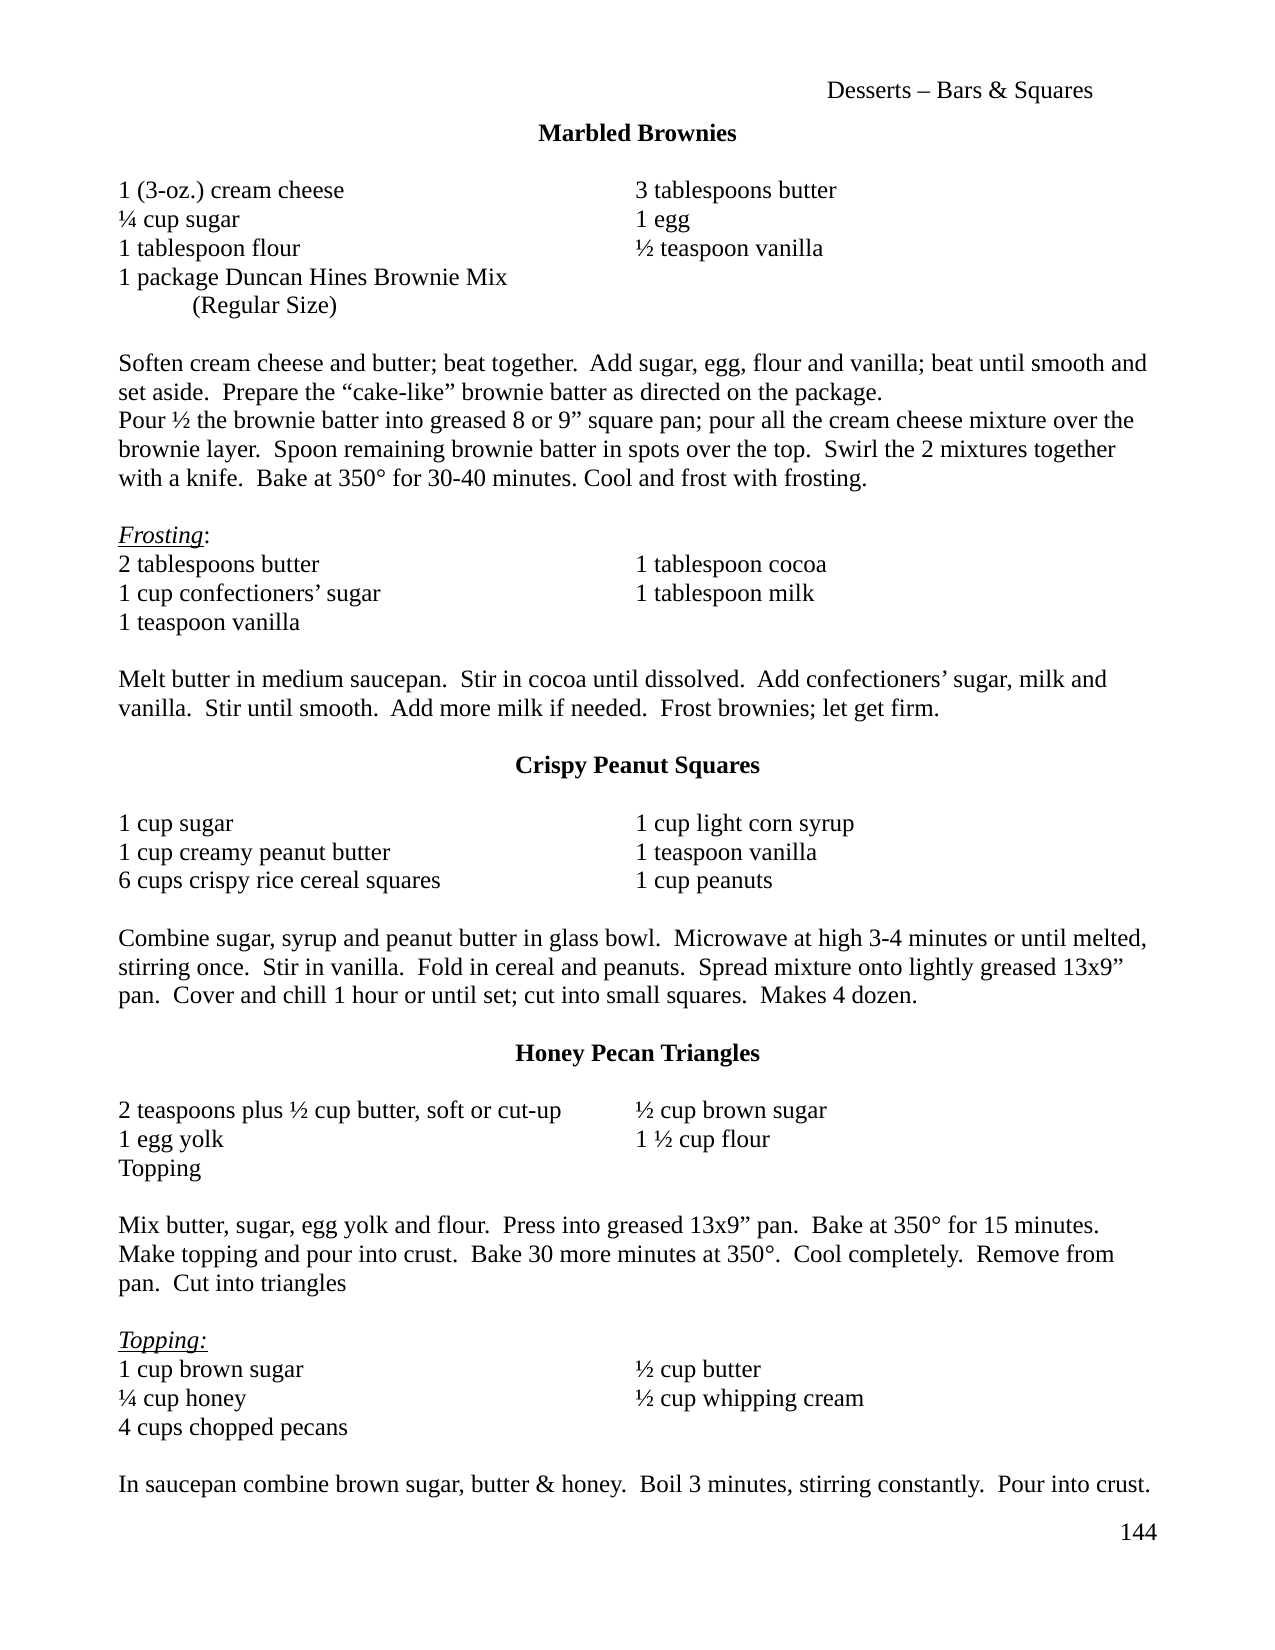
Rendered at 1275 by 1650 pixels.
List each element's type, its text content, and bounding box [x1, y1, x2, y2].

text 1 cup brown sugar ½ cup butter [118, 1354, 1157, 1383]
text 2 tablespoons butter 1 tablespoon cocoa [118, 549, 1157, 578]
text Marbled Brownies [118, 118, 1157, 147]
text Make topping and pour into crust. Bake 30 more minutes at 350°. Cool completely. Remove from pan. Cut into triangles [118, 1239, 1157, 1297]
text ¼ cup sugar 1 egg [118, 204, 1157, 233]
text ¼ cup honey ½ cup whipping cream [118, 1383, 1157, 1412]
text Topping: [118, 1326, 1157, 1354]
text 1 cup sugar 1 cup light corn syrup [118, 808, 1157, 837]
text 2 teaspoons plus ½ cup butter, soft or cut-up ½ cup brown sugar [118, 1096, 1157, 1124]
text 1 egg yolk 1 ½ cup flour [118, 1124, 1157, 1153]
text Soften cream cheese and butter; beat together. Add sugar, egg, flour and vanilla; beat until smooth and set aside. Prepare the “cake-like” brownie batter as directed on the package. [118, 348, 1157, 406]
text Pour ½ the brownie batter into greased 8 or 9” square pan; pour all the cream cheese mixture over the brownie layer. Spoon remaining brownie batter in spots over the top. Swirl the 2 mixtures together with a knife. Bake at 350° for 30-40 minutes. Cool and frost with frosting. [118, 406, 1157, 492]
text In saucepan combine brown sugar, butter & honey. Boil 3 minutes, stirring constantly. Pour into crust. [118, 1469, 1157, 1498]
text 4 cups chopped pecans [118, 1412, 1157, 1441]
text 1 (3-oz.) cream cheese 3 tablespoons butter [118, 176, 1157, 204]
text Topping [118, 1153, 1157, 1182]
text Melt butter in medium saucepan. Stir in cocoa until dissolved. Add confectioners’ sugar, milk and vanilla. Stir until smooth. Add more milk if needed. Frost brownies; let get firm. [118, 664, 1157, 722]
text Mix butter, sugar, egg yolk and flour. Press into greased 13x9” pan. Bake at 350° for 15 minutes. [118, 1211, 1157, 1239]
text 1 teaspoon vanilla [118, 607, 1157, 636]
text 6 cups crispy rice cereal squares 1 cup peanuts [118, 866, 1157, 894]
text Frosting: [118, 521, 1157, 549]
text Combine sugar, syrup and peanut butter in glass bowl. Microwave at high 3-4 minutes or until melted, stirring once. Stir in vanilla. Fold in cereal and peanuts. Spread mixture onto lightly greased 13x9” pan. Cover and chill 1 hour or until set; cut into small squares. Makes 4 dozen. [118, 923, 1157, 1009]
text 1 package Duncan Hines Brownie Mix [118, 262, 1157, 291]
text 1 tablespoon flour ½ teaspoon vanilla [118, 233, 1157, 262]
text Honey Pecan Triangles [118, 1038, 1157, 1067]
text Crispy Peanut Squares [118, 751, 1157, 779]
text 1 cup confectioners’ sugar 1 tablespoon milk [118, 578, 1157, 607]
text (Regular Size) [118, 291, 1157, 319]
text 1 cup creamy peanut butter 1 teaspoon vanilla [118, 837, 1157, 866]
